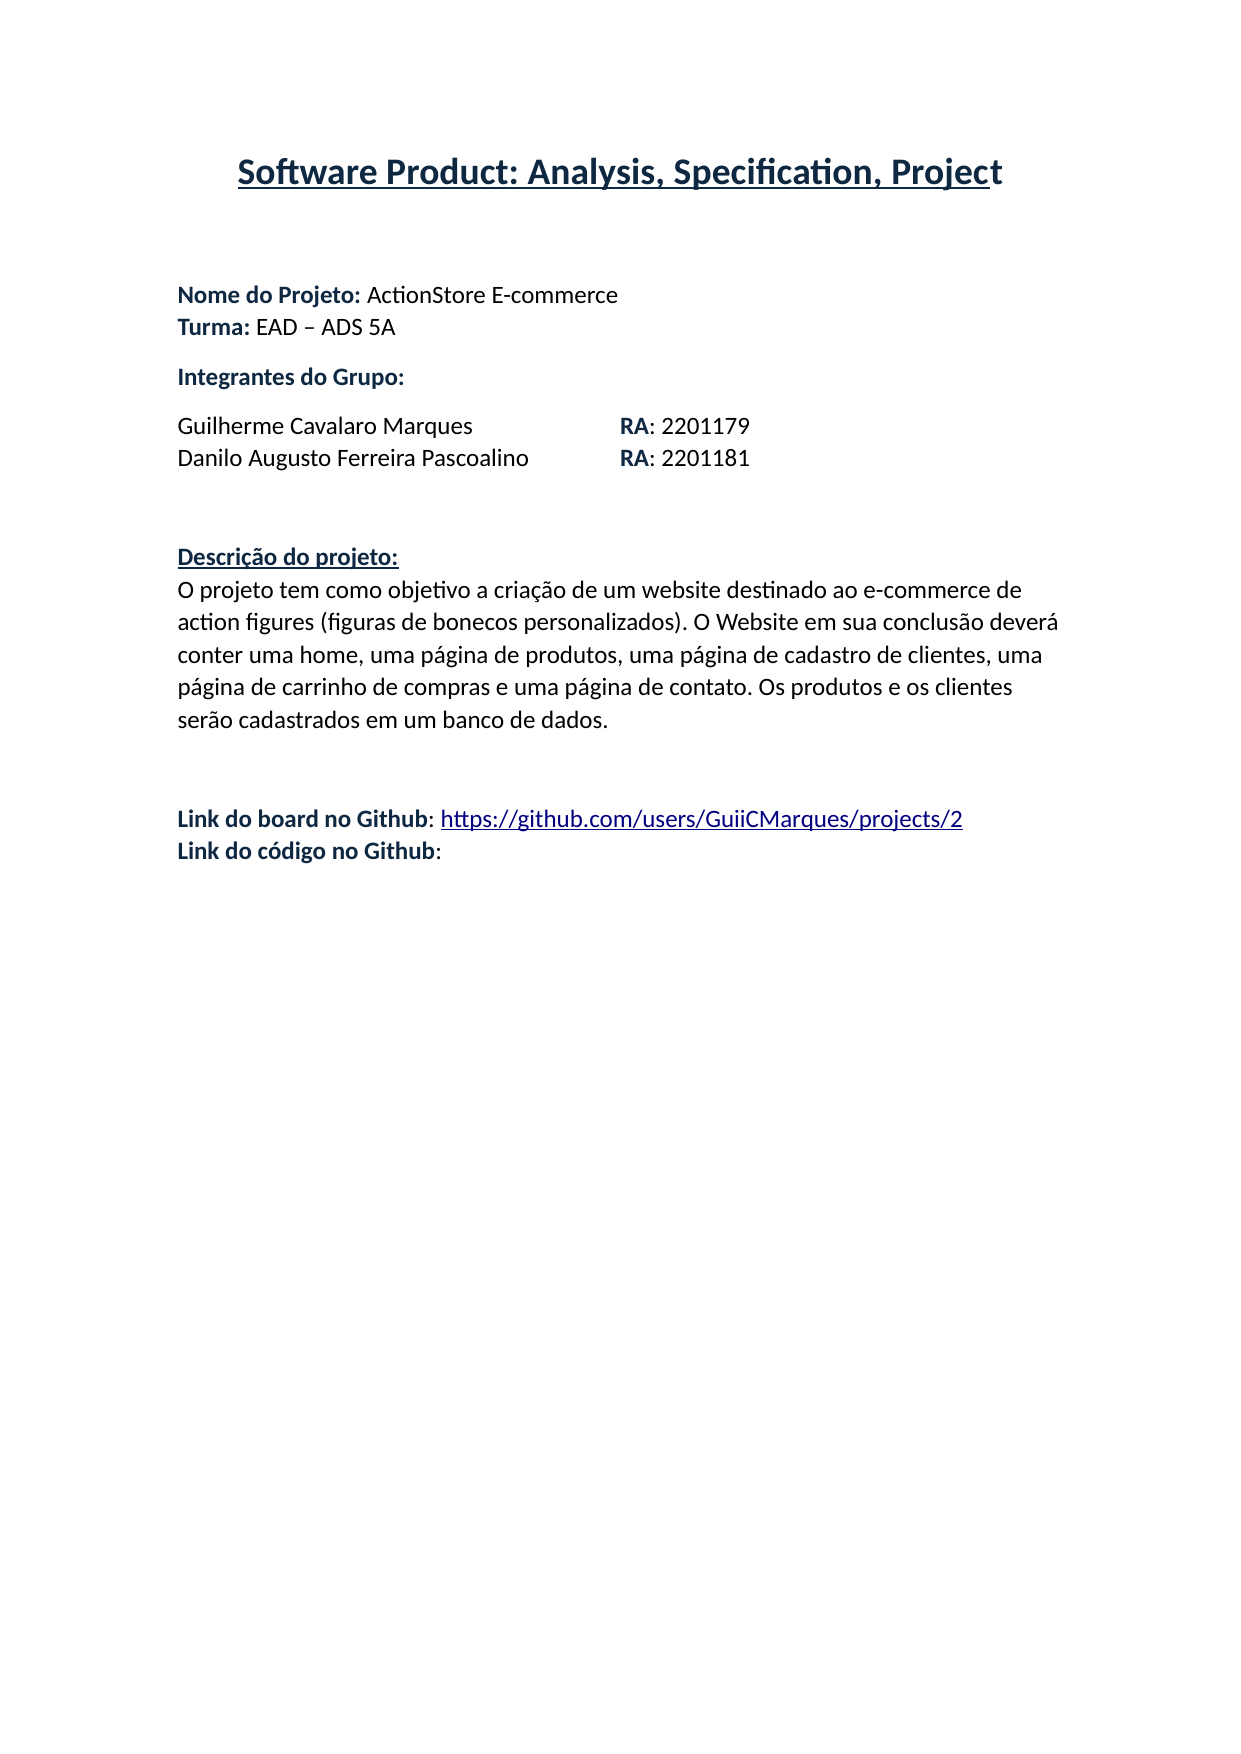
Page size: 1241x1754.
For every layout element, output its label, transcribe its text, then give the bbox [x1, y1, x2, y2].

text Integrantes do Grupo: [177, 361, 1063, 391]
text Descrição do projeto: O projeto tem como objetivo a criação de um website destinado ao e-commerce de action figures (figuras de bonecos personalizados). O Website em sua conclusão deverá conter uma home, uma página de produtos, uma página de cadastro de clientes, uma página de carrinho de compras e uma página de contato. Os produtos e os clientes serão cadastrados em um banco de dados. [177, 541, 1063, 735]
text Link do board no Github: https://github.com/users/GuiiCMarques/projects/2 Link do código no Github: [177, 803, 1063, 866]
text Nome do Projeto: ActionStore E-commerce Turma: EAD – ADS 5A [177, 279, 1063, 342]
text Guilherme Cavalaro Marques RA: 2201179 Danilo Augusto Ferreira Pascoalino RA: 2201181 [177, 410, 1063, 473]
text Software Product: Analysis, Specification, Project [177, 148, 1063, 193]
